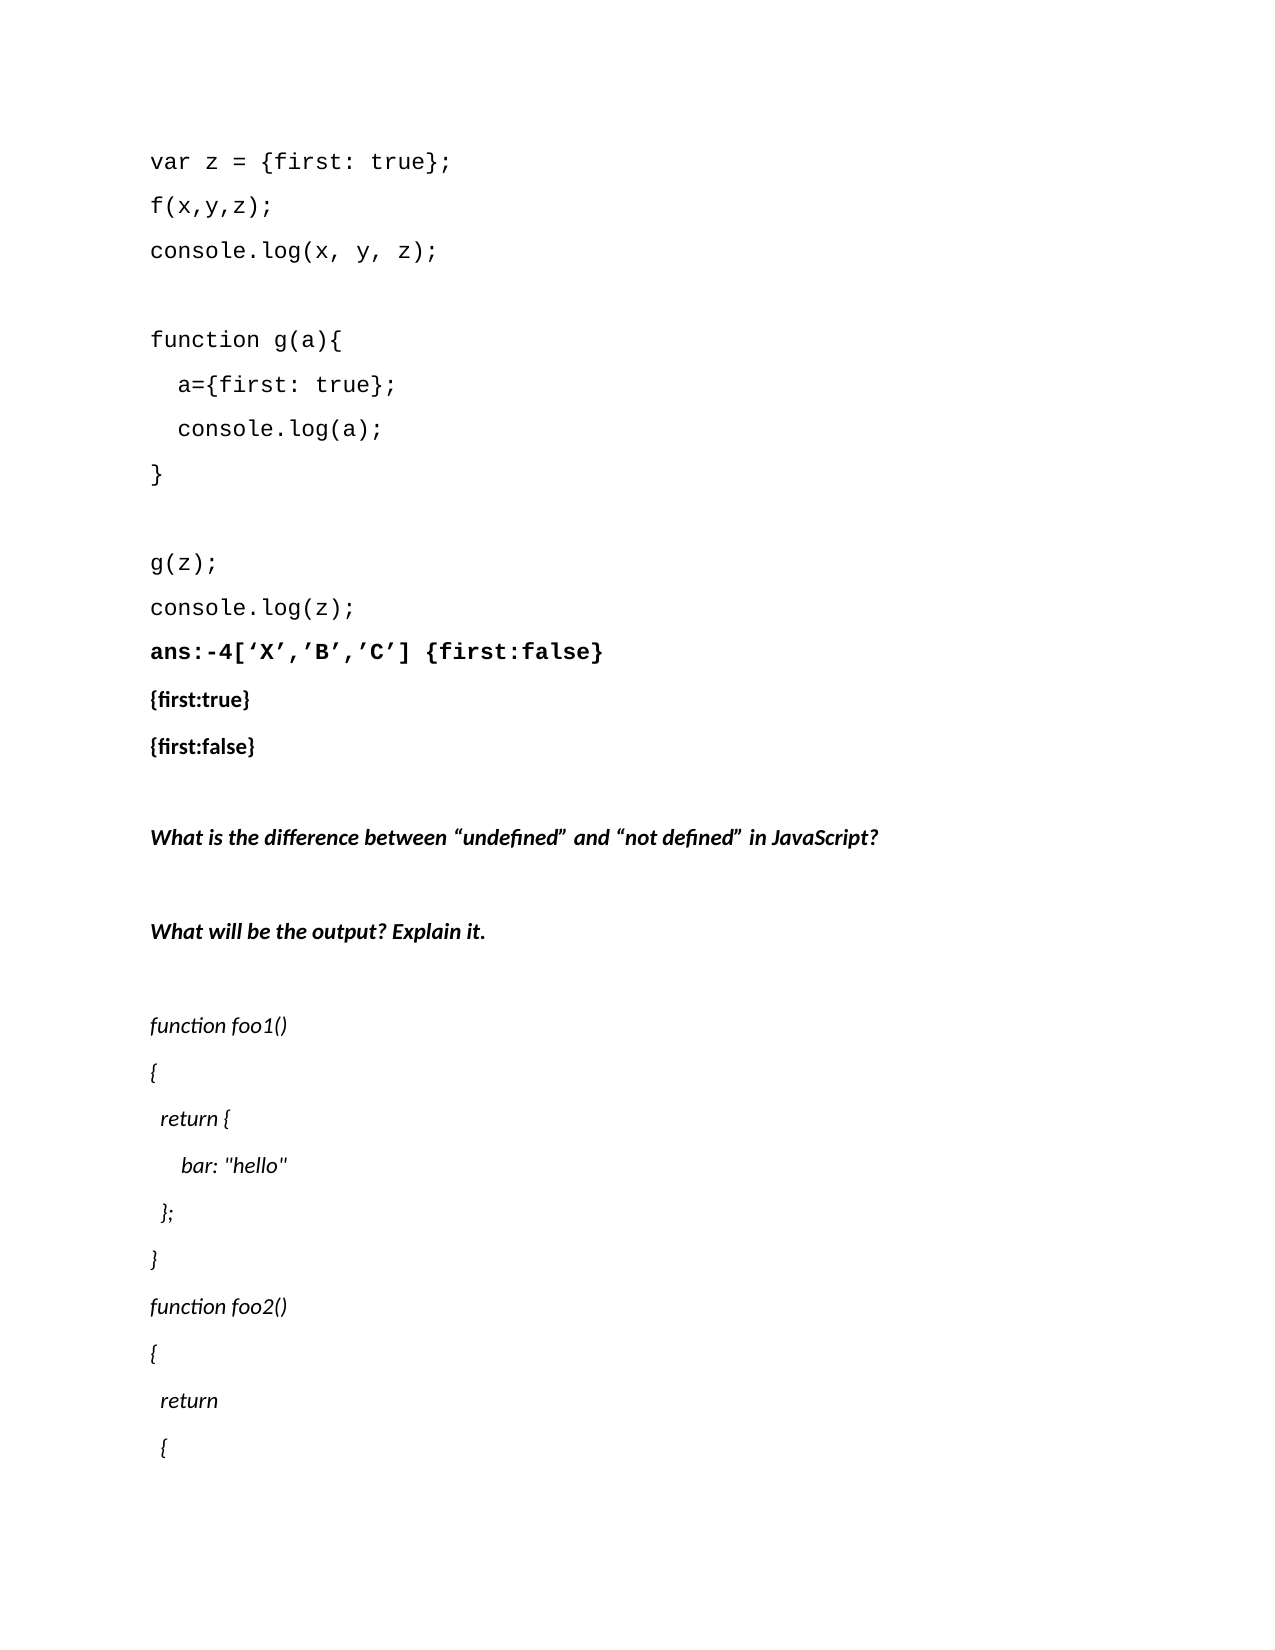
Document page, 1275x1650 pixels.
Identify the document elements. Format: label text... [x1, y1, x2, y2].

text a={first: true}; [150, 373, 1125, 399]
text ans:-4[‘X’,’B’,’C’] {first:false} [150, 640, 1125, 666]
text { [150, 1058, 1125, 1086]
text function foo2() [150, 1292, 1125, 1320]
text {first:true} [150, 685, 1125, 713]
text {first:false} [150, 732, 1125, 760]
text console.log(x, y, z); [150, 239, 1125, 265]
text }; [150, 1198, 1125, 1226]
text console.log(a); [150, 417, 1125, 443]
text { [150, 1433, 1125, 1461]
text What is the difference between “undefined” and “not defined” in JavaScript? [150, 823, 1125, 851]
text } [150, 462, 1125, 488]
text console.log(z); [150, 596, 1125, 622]
text f(x,y,z); [150, 194, 1125, 221]
text function foo1() [150, 1011, 1125, 1039]
text function g(a){ [150, 328, 1125, 354]
text bar: "hello" [150, 1151, 1125, 1179]
text return { [150, 1104, 1125, 1133]
text var z = {first: true}; [150, 150, 1125, 176]
text } [150, 1245, 1125, 1273]
text g(z); [150, 551, 1125, 577]
text { [150, 1339, 1125, 1367]
text What will be the output? Explain it. [150, 917, 1125, 945]
text return [150, 1386, 1125, 1414]
